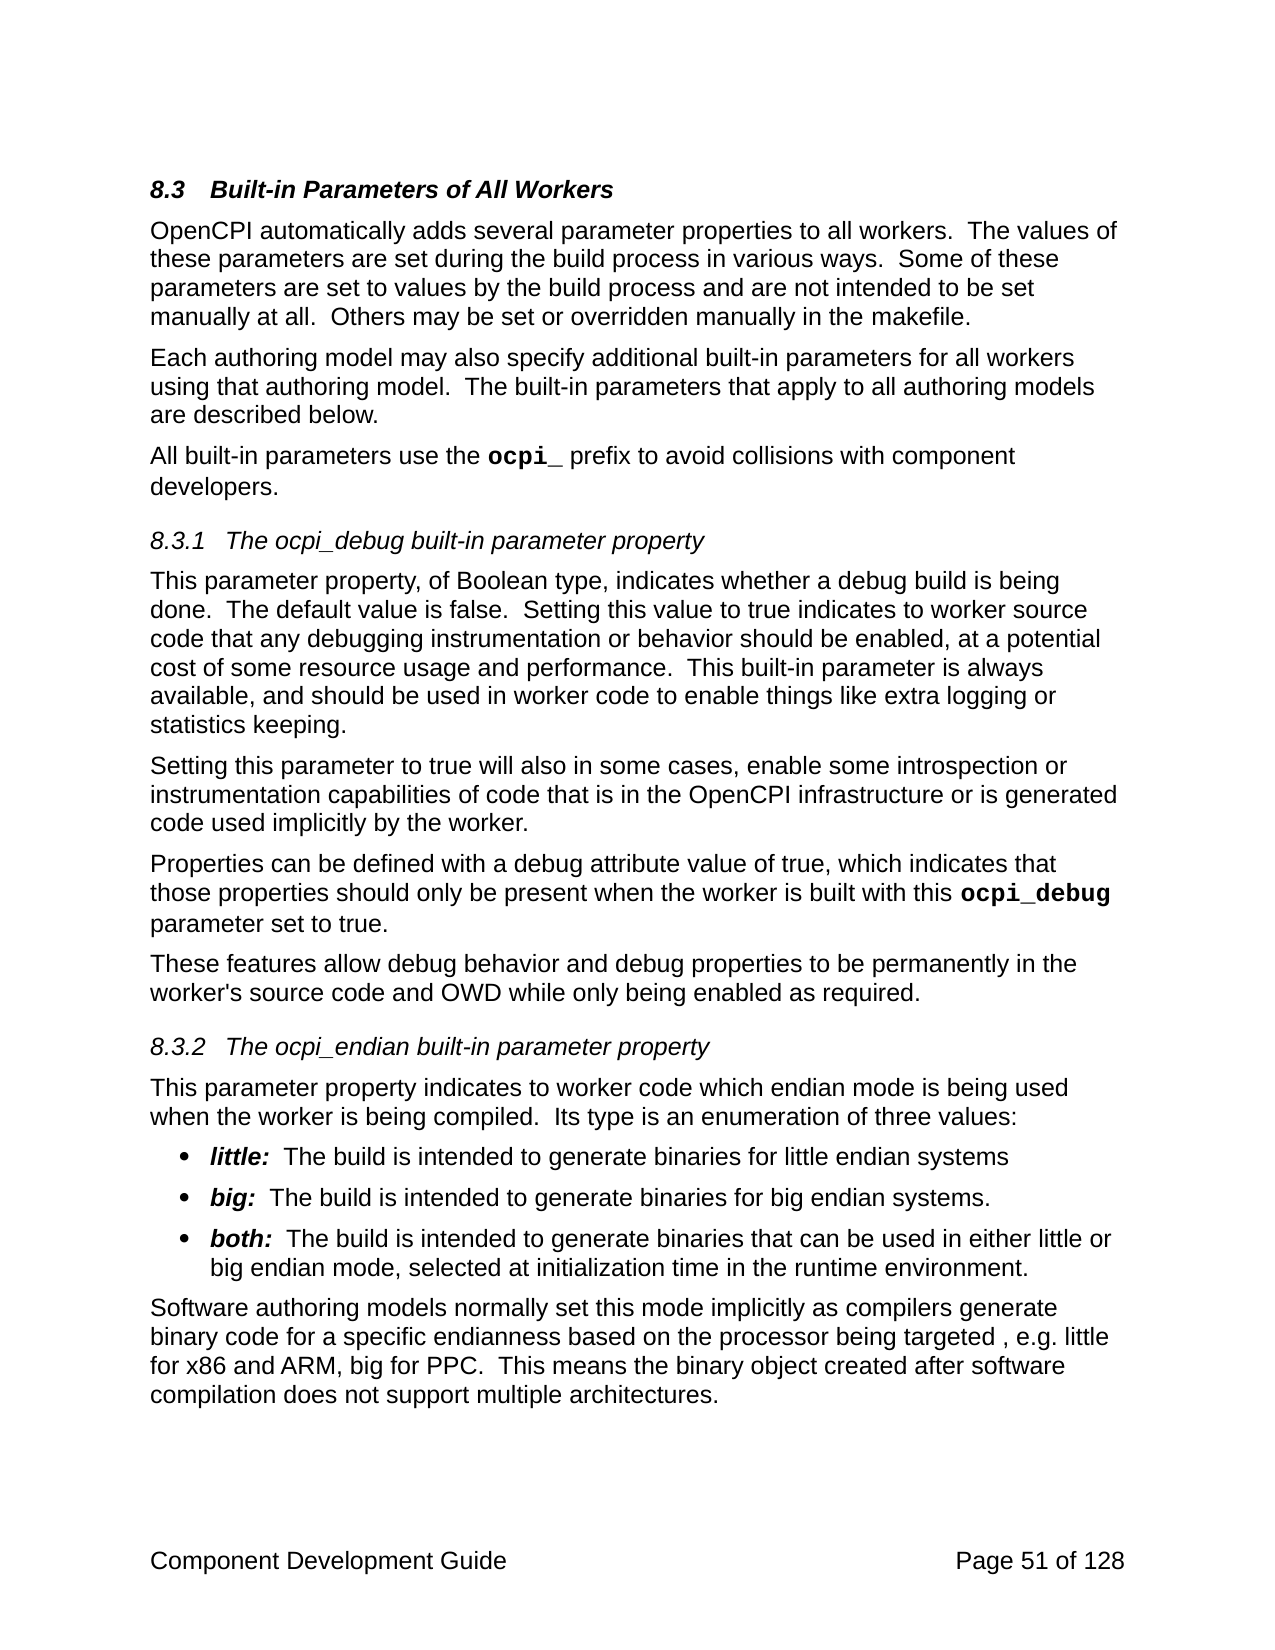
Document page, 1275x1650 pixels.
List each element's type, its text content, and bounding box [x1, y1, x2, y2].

text This parameter property, of Boolean type, indicates whether a debug build is being done. The default value is false. Setting this value to true indicates to worker source code that any debugging instrumentation or behavior should be enabled, at a potential cost of some resource usage and performance. This built-in parameter is always available, and should be used in worker code to enable things like extra logging or statistics keeping. [150, 566, 1125, 739]
text Properties can be defined with a debug attribute value of true, which indicates that those properties should only be present when the worker is built with this ocpi_debug parameter set to true. [150, 849, 1125, 937]
list both: The build is intended to generate binaries that can be used in either little or big endian mode, selected at initialization time in the runtime environment. [180, 1224, 1125, 1281]
text This parameter property indicates to worker code which endian mode is being used when the worker is being compiled. Its type is an enumeration of three values: [150, 1073, 1125, 1130]
text These features allow debug behavior and debug properties to be permanently in the worker's source code and OWD while only being enabled as required. [150, 949, 1125, 1007]
text All built-in parameters use the ocpi_ prefix to avoid collisions with component developers. [150, 441, 1125, 501]
subtitle The ocpi_endian built-in parameter property [150, 1032, 1125, 1061]
text Setting this parameter to true will also in some cases, enable some introspection or instrumentation capabilities of code that is in the OpenCPI infrastructure or is generated code used implicitly by the worker. [150, 751, 1125, 837]
subtitle The ocpi_debug built-in parameter property [150, 526, 1125, 554]
text Software authoring models normally set this mode implicitly as compilers generate binary code for a specific endianness based on the processor being targeted , e.g. little for x86 and ARM, big for PPC. This means the binary object created after software compilation does not support multiple architectures. [150, 1293, 1125, 1408]
text OpenCPI automatically adds several parameter properties to all workers. The values of these parameters are set during the build process in various ways. Some of these parameters are set to values by the build process and are not intended to be set manually at all. Others may be set or overridden manually in the makefile. [150, 216, 1125, 331]
list big: The build is intended to generate binaries for big endian systems. [180, 1183, 1125, 1212]
list little: The build is intended to generate binaries for little endian systems [180, 1142, 1125, 1171]
text Each authoring model may also specify additional built-in parameters for all workers using that authoring model. The built-in parameters that apply to all authoring models are described below. [150, 343, 1125, 429]
subtitle Built-in Parameters of All Workers [150, 175, 1125, 204]
